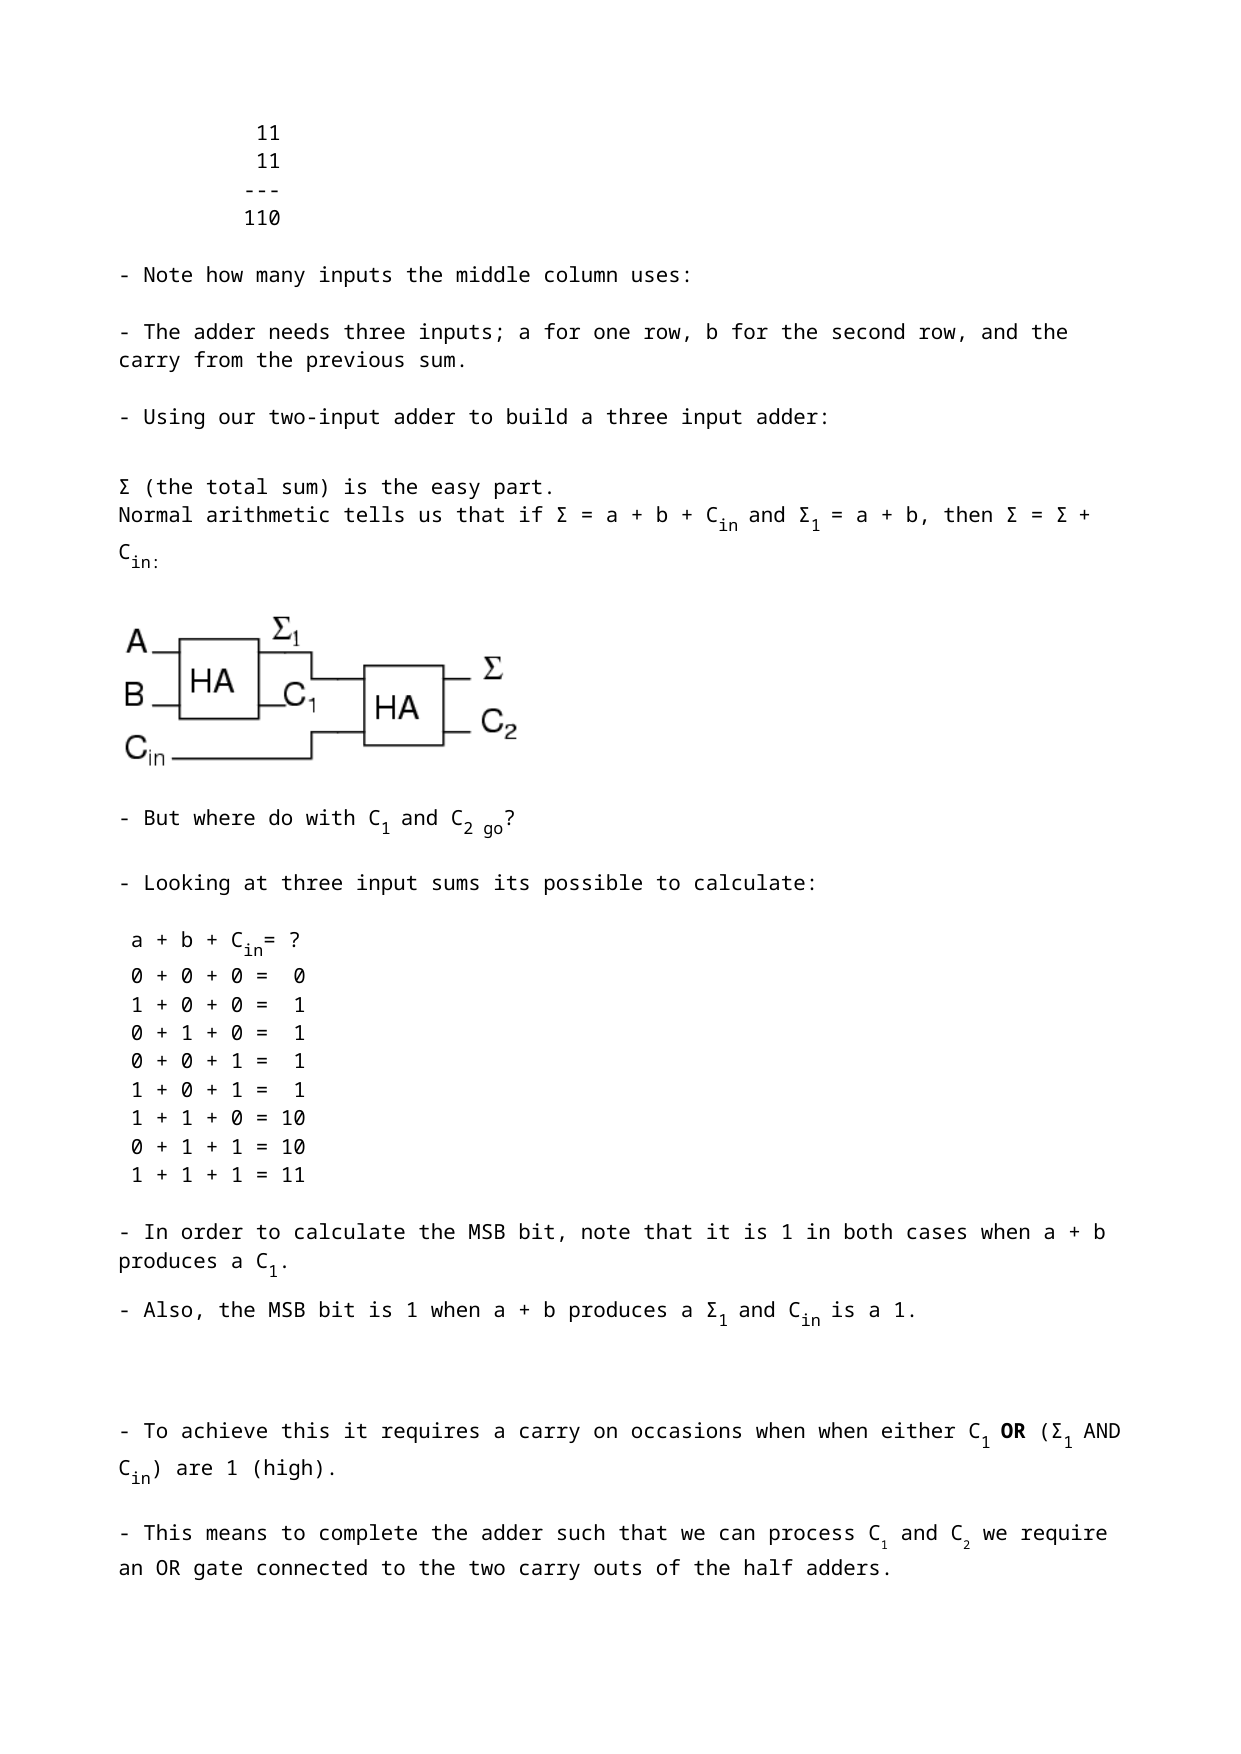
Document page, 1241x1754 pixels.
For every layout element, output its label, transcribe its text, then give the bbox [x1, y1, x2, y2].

text 0 + 1 + 1 = 10 [118, 1132, 1122, 1160]
text 1 + 0 + 0 = 1 [118, 990, 1122, 1018]
list - Using our two-input adder to build a three input adder: [118, 402, 1122, 431]
text 11 [118, 147, 1122, 175]
list - This means to complete the adder such that we can process C1 and C2 we require an OR gate connected to the two carry outs of the half adders. [118, 1518, 1122, 1582]
picture [118, 610, 527, 775]
text 0 + 1 + 0 = 1 [118, 1018, 1122, 1047]
text Normal arithmetic tells us that if Σ = a + b + Cin and Σ1 = a + b, then Σ = Σ + Cin: [118, 500, 1122, 573]
list - Note how many inputs the middle column uses: [118, 260, 1122, 289]
text 0 + 0 + 0 = 0 [118, 961, 1122, 990]
text 110 [118, 203, 1122, 232]
text - Looking at three input sums its possible to calculate: [118, 868, 1122, 896]
text 0 + 0 + 1 = 1 [118, 1047, 1122, 1075]
text --- [118, 175, 1122, 203]
text - But where do with C1 and C2 go? [118, 803, 1122, 839]
list - To achieve this it requires a carry on occasions when when either C1 OR (Σ1 AND Cin) are 1 (high). [118, 1417, 1122, 1490]
text 11 [118, 118, 1122, 147]
list - Also, the MSB bit is 1 when a + b produces a Σ1 and Cin is a 1. [118, 1295, 1122, 1331]
text 1 + 1 + 0 = 10 [118, 1103, 1122, 1132]
text 1 + 1 + 1 = 11 [118, 1160, 1122, 1189]
list - In order to calculate the MSB bit, note that it is 1 in both cases when a + b produces a C1. [118, 1217, 1122, 1282]
text 1 + 0 + 1 = 1 [118, 1075, 1122, 1103]
text a + b + Cin= ? [118, 925, 1122, 961]
text Σ (the total sum) is the easy part. [118, 472, 1122, 500]
list - The adder needs three inputs; a for one row, b for the second row, and the carry from the previous sum. [118, 317, 1122, 374]
